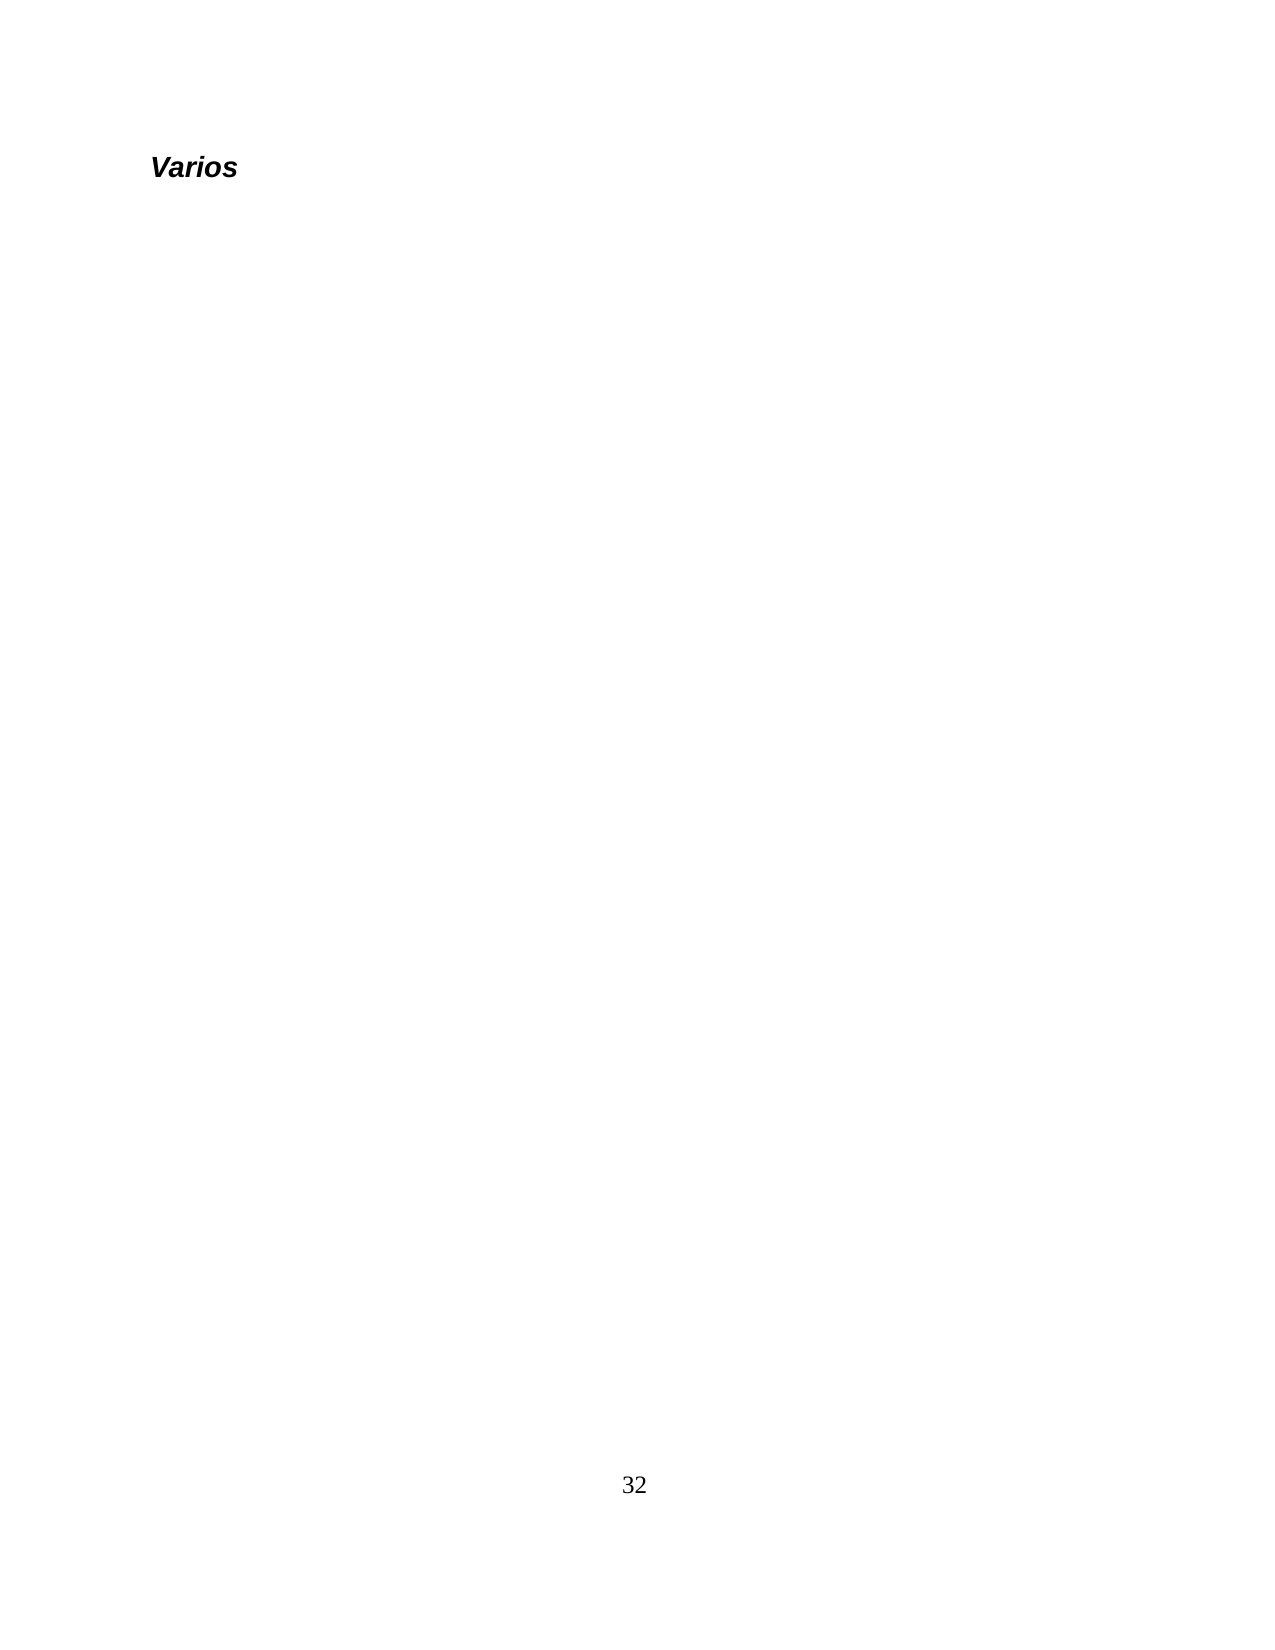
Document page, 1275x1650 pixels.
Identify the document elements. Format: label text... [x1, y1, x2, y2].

subtitle Varios [150, 150, 1125, 183]
